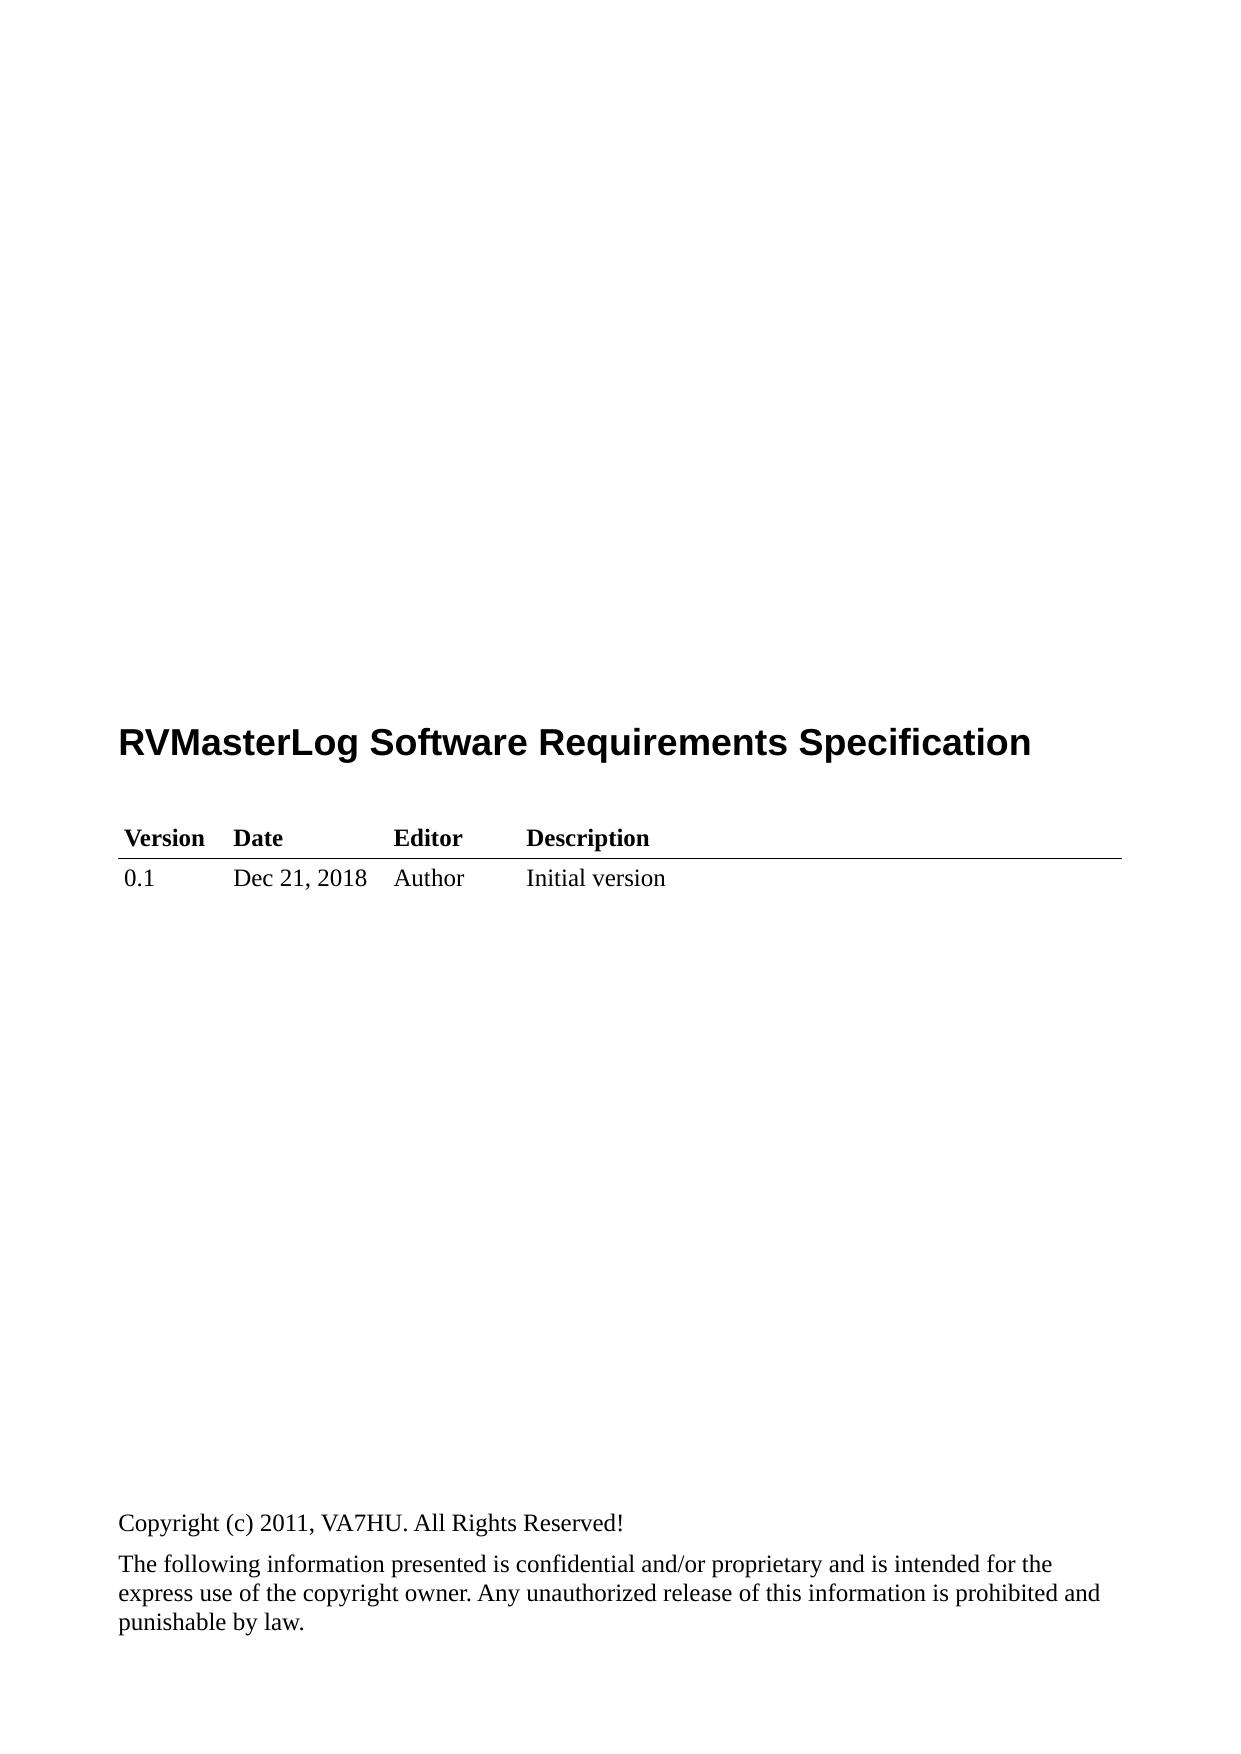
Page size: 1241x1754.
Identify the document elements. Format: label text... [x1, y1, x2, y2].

table_cell Initial version [520, 859, 1122, 898]
subtitle RVMasterLog Software Requirements Specification [118, 721, 1122, 764]
table_header Editor [388, 818, 520, 858]
table_cell Dec 21, 2018 [228, 859, 388, 898]
table_cell Author [388, 859, 520, 898]
table_header Description [520, 818, 1122, 858]
table_header Version [118, 818, 227, 858]
table_header Date [228, 818, 388, 858]
table_cell 0.1 [118, 859, 227, 898]
